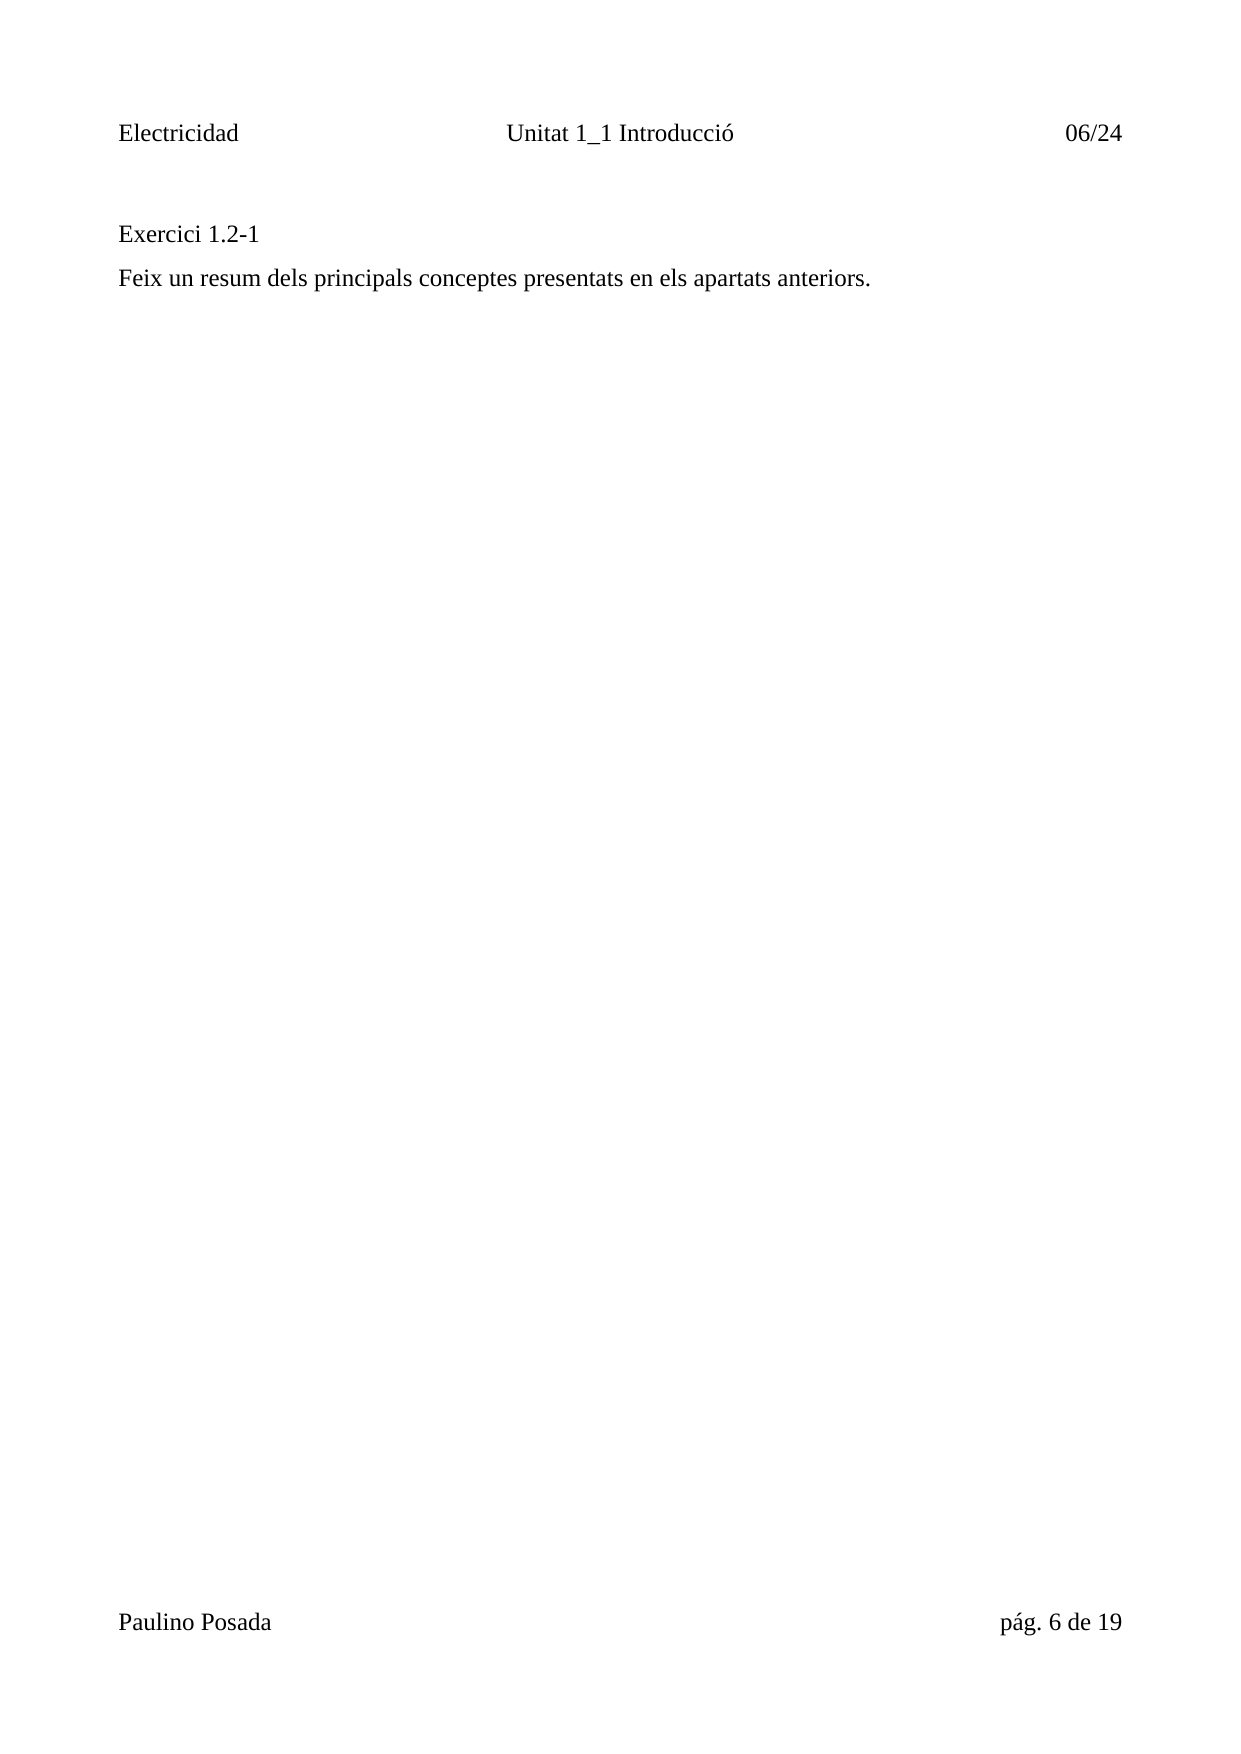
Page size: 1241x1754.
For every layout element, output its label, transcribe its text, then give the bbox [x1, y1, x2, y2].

text Exercici 1.2-1 [118, 219, 1122, 248]
text Feix un resum dels principals conceptes presentats en els apartats anteriors. [118, 263, 1122, 291]
